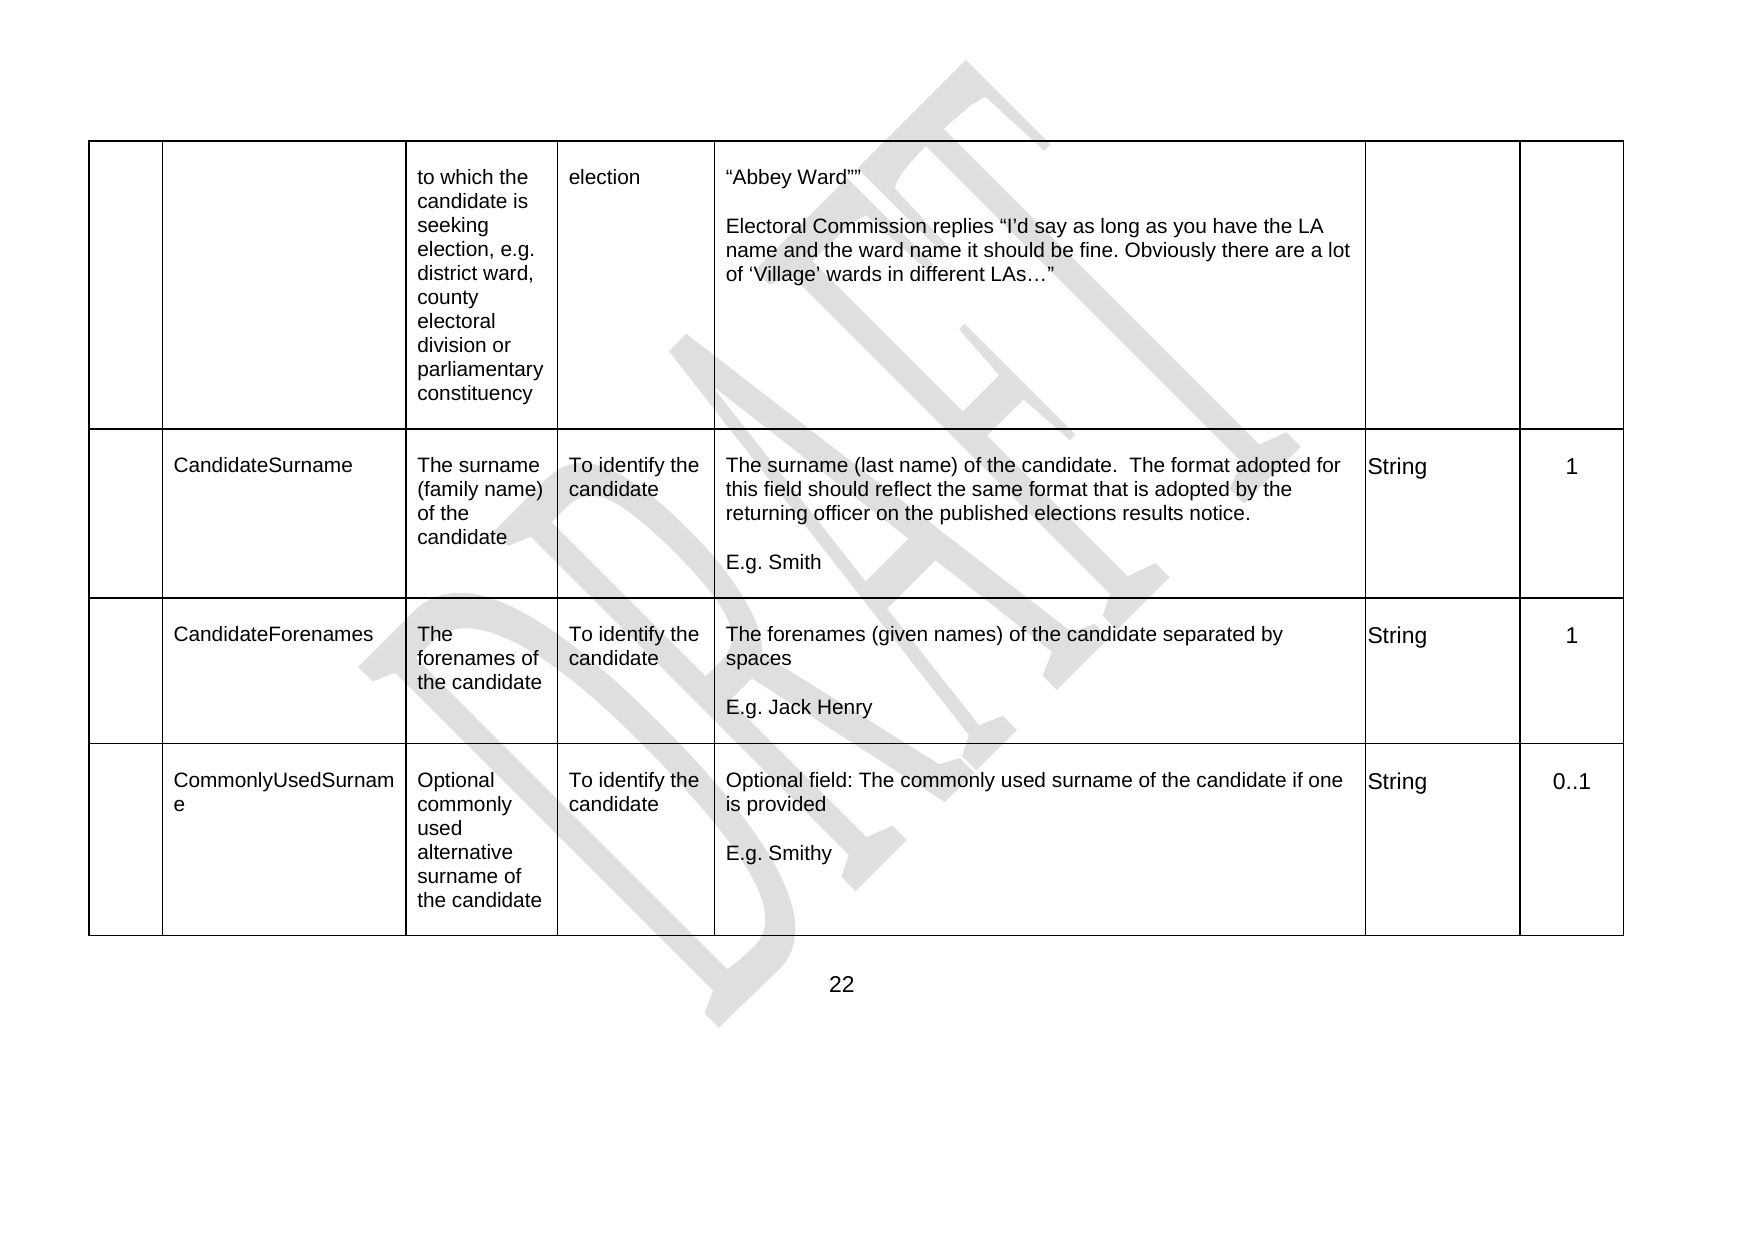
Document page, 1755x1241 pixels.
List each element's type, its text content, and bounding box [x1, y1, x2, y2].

table_cell 1 [1521, 599, 1623, 743]
table_cell The forenames of the candidate [421, 629, 557, 743]
table_cell Optional commonly used alternative surname of the candidate [407, 744, 557, 935]
table_cell String [1366, 599, 1519, 743]
table_cell String [1366, 430, 1519, 597]
table_cell [1366, 142, 1519, 428]
table_cell See above LGA asks “Do we need to separate labels to include the parent or not e.g. Abbey Ward, Test Valley Hampshire and Abbey Ward, Lincoln, Lincolnshire. Or do we just have many instances of “Abbey Ward”” Electoral Commission replies “I’d say as long as you have the LA name and the ward name it should be fine. Obviously there are a lot of ‘Village’ wards in different LAs…” [958, 142, 1365, 428]
table_cell CommonlyUsedSurname [163, 744, 405, 935]
table_cell The forenames of the candidate [407, 686, 464, 743]
table_cell See above LGA asks “Do we need to separate labels to include the parent or not e.g. Abbey Ward, Test Valley Hampshire and Abbey Ward, Lincoln, Lincolnshire. Or do we just have many instances of “Abbey Ward”” Electoral Commission replies “I’d say as long as you have the LA name and the ward name it should be fine. Obviously there are a lot of ‘Village’ wards in different LAs…” [715, 142, 943, 428]
table_cell Optional field: The commonly used surname of the candidate if one is provided E.g. Smithy [715, 744, 1365, 935]
table_cell to which the candidate is seeking election, e.g. district ward, county electoral division or parliamentary constituency [407, 142, 557, 428]
table_cell To identify the candidate [558, 430, 714, 555]
table_cell [1521, 142, 1623, 428]
table_cell See above LGA asks “Do we need to separate labels to include the parent or not e.g. Abbey Ward, Test Valley Hampshire and Abbey Ward, Lincoln, Lincolnshire. Or do we just have many instances of “Abbey Ward”” Electoral Commission replies “I’d say as long as you have the LA name and the ward name it should be fine. Obviously there are a lot of ‘Village’ wards in different LAs…” [814, 148, 1206, 428]
table_cell To identify the candidate [558, 599, 714, 743]
table_cell The forenames (given names) of the candidate separated by spaces E.g. Jack Henry [888, 599, 1365, 743]
table_cell To identify the candidate [558, 565, 590, 597]
table_cell election [558, 142, 714, 428]
table_cell To identify the candidate [558, 744, 714, 935]
table_cell The surname (last name) of the candidate. The format adopted for this field should reflect the same format that is adopted by the returning officer on the published elections results notice. E.g. Smith [812, 430, 1109, 597]
table_cell 1 [1521, 430, 1623, 597]
table_cell [90, 744, 162, 935]
table_cell The forenames of the candidate [496, 599, 557, 633]
table_cell The surname (last name) of the candidate. The format adopted for this field should reflect the same format that is adopted by the returning officer on the published elections results notice. E.g. Smith [988, 430, 1365, 597]
table_cell The surname (last name) of the candidate. The format adopted for this field should reflect the same format that is adopted by the returning officer on the published elections results notice. E.g. Smith [748, 430, 907, 580]
table_cell The forenames (given names) of the candidate separated by spaces E.g. Jack Henry [732, 680, 851, 743]
table_cell String [1366, 744, 1519, 935]
table_cell [90, 599, 162, 743]
table_cell The forenames (given names) of the candidate separated by spaces E.g. Jack Henry [745, 599, 968, 743]
table_cell [90, 142, 162, 428]
table_cell To identify the candidate [558, 496, 713, 597]
table_cell [90, 430, 162, 597]
table_cell The surname (last name) of the candidate. The format adopted for this field should reflect the same format that is adopted by the returning officer on the published elections results notice. E.g. Smith [715, 430, 860, 597]
table_cell CandidateForenames [163, 599, 405, 743]
table_cell CandidateSurname [163, 430, 405, 597]
table_cell [163, 142, 405, 428]
table_cell The surname (family name) of the candidate [407, 430, 557, 597]
table_cell 0..1 [1521, 744, 1623, 935]
